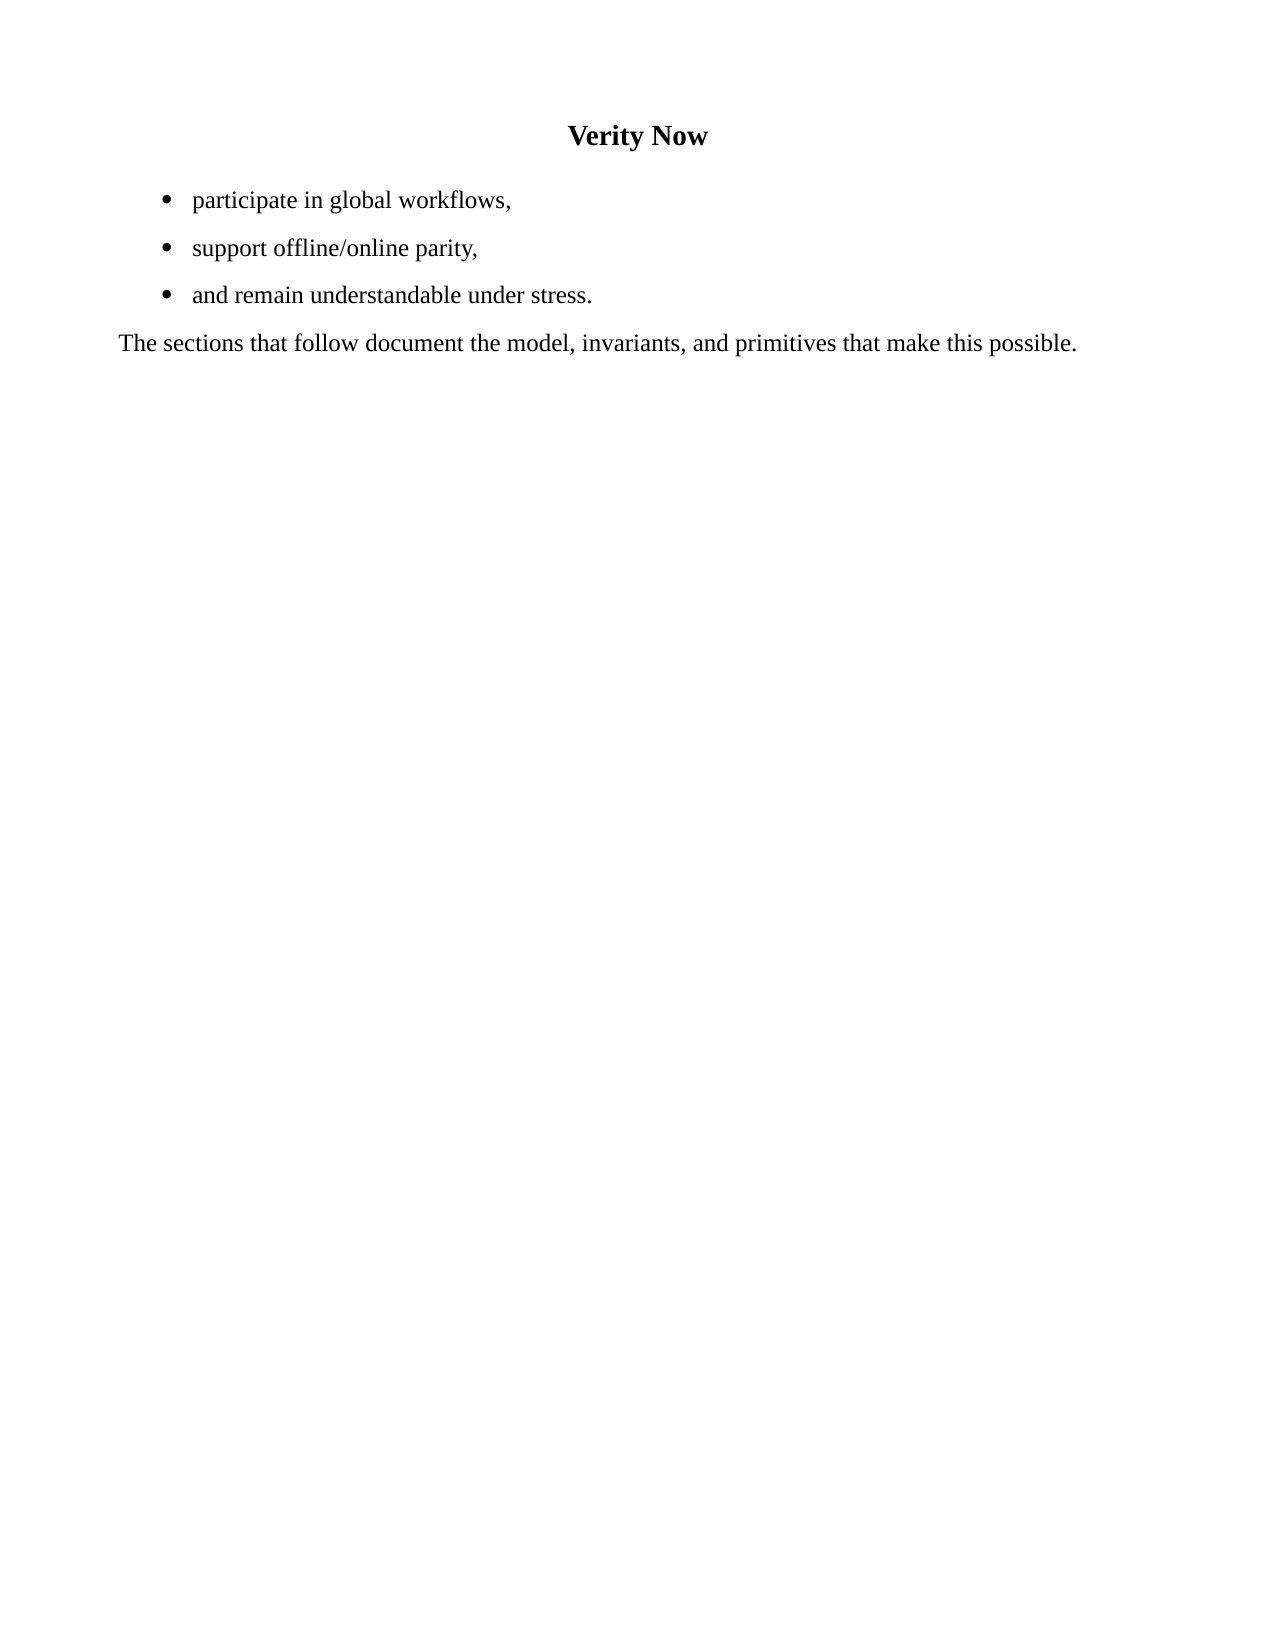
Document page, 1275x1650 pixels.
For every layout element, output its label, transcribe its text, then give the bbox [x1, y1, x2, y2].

list support offline/online parity, [162, 233, 1157, 262]
text The sections that follow document the model, invariants, and primitives that make this possible. [118, 328, 1157, 357]
list participate in global workflows, [162, 185, 1157, 214]
list and remain understandable under stress. [162, 280, 1157, 309]
